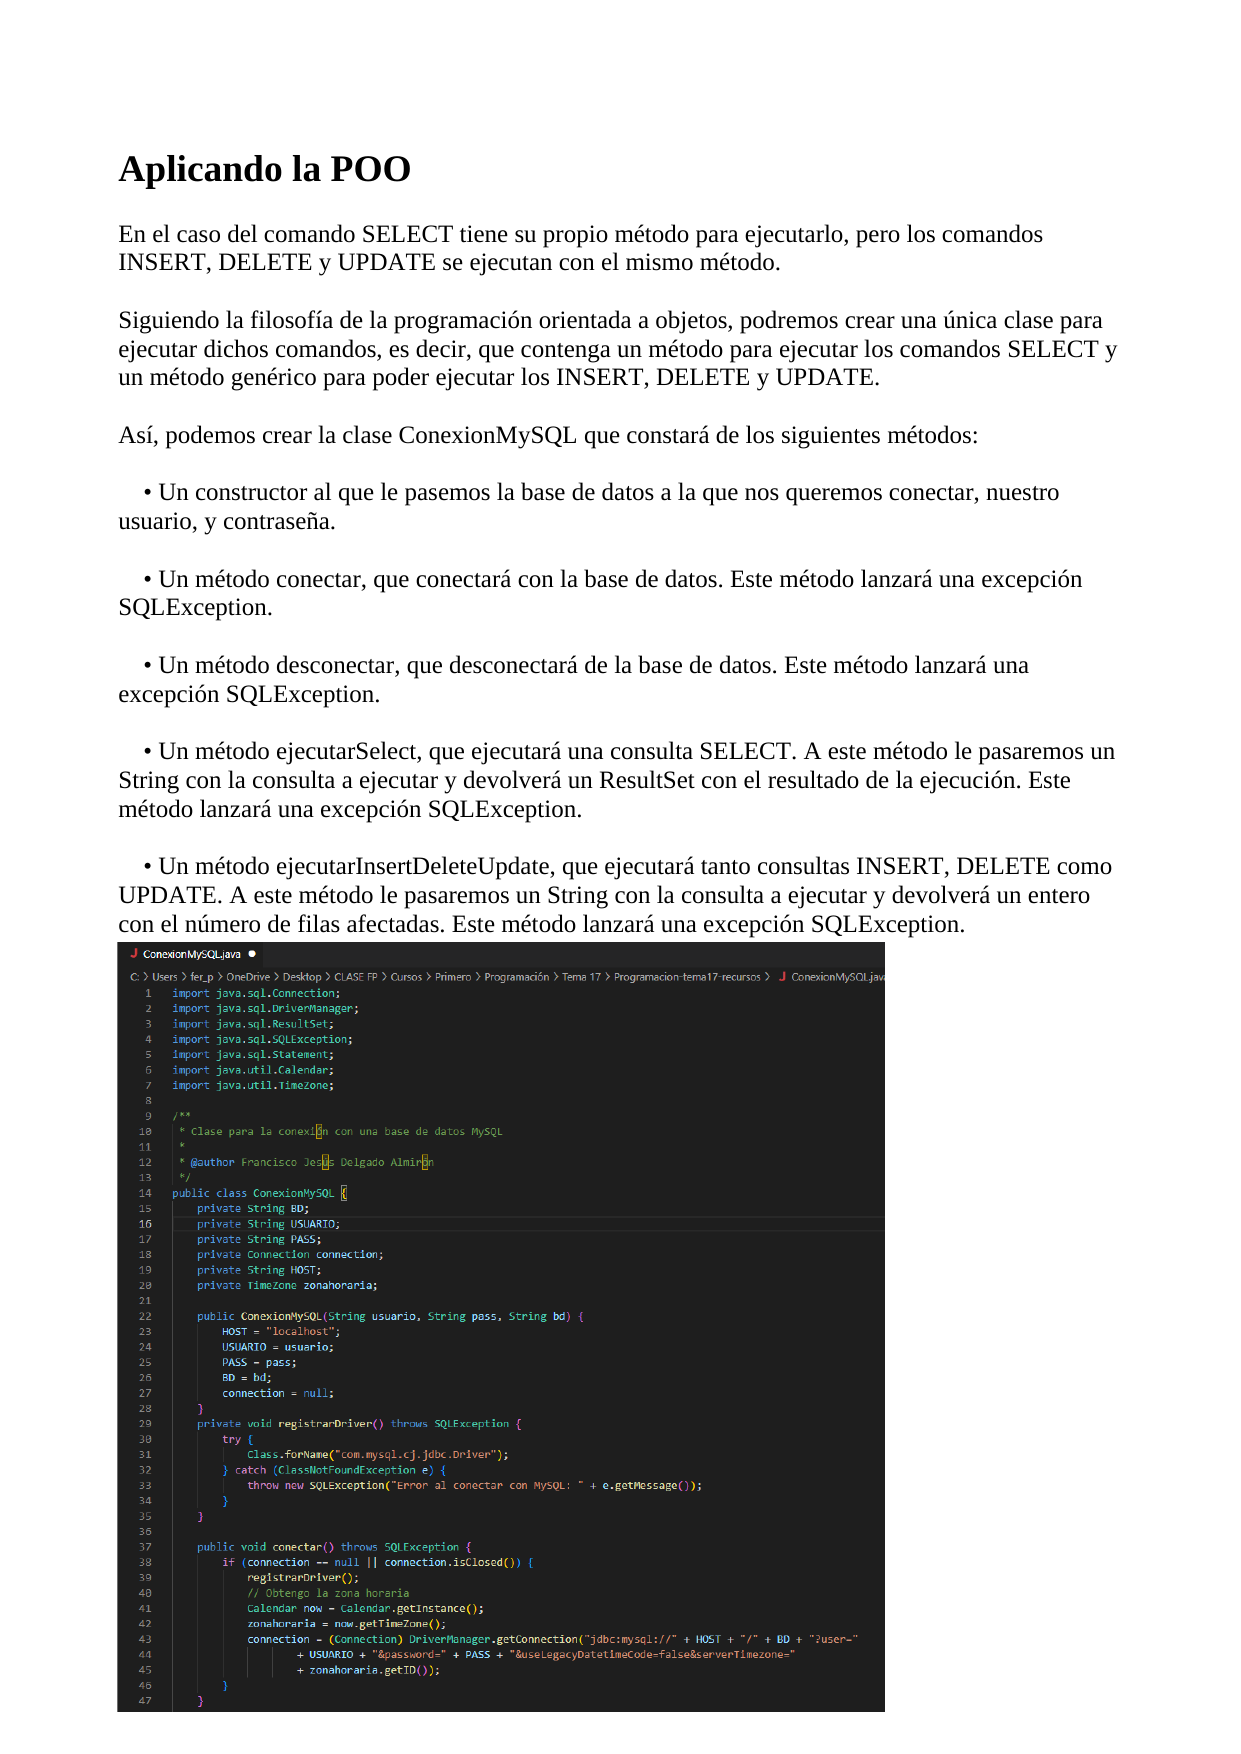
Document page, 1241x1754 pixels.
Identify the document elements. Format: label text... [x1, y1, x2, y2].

text Siguiendo la filosofía de la programación orientada a objetos, podremos crear una única clase para ejecutar dichos comandos, es decir, que contenga un método para ejecutar los comandos SELECT y un método genérico para poder ejecutar los INSERT, DELETE y UPDATE. [118, 305, 1122, 391]
text • Un constructor al que le pasemos la base de datos a la que nos queremos conectar, nuestro usuario, y contraseña. [118, 477, 1122, 535]
text • Un método ejecutarSelect, que ejecutará una consulta SELECT. A este método le pasaremos un String con la consulta a ejecutar y devolverá un ResultSet con el resultado de la ejecución. Este método lanzará una excepción SQLException. [118, 736, 1122, 822]
picture [117, 942, 885, 1712]
text • Un método conectar, que conectará con la base de datos. Este método lanzará una excepción SQLException. [118, 564, 1122, 621]
text Aplicando la POO [118, 147, 1122, 190]
text • Un método desconectar, que desconectará de la base de datos. Este método lanzará una excepción SQLException. [118, 650, 1122, 707]
text En el caso del comando SELECT tiene su propio método para ejecutarlo, pero los comandos INSERT, DELETE y UPDATE se ejecutan con el mismo método. [118, 219, 1122, 276]
text • Un método ejecutarInsertDeleteUpdate, que ejecutará tanto consultas INSERT, DELETE como UPDATE. A este método le pasaremos un String con la consulta a ejecutar y devolverá un entero con el número de filas afectadas. Este método lanzará una excepción SQLException. [118, 851, 1122, 937]
text Así, podemos crear la clase ConexionMySQL que constará de los siguientes métodos: [118, 420, 1122, 449]
